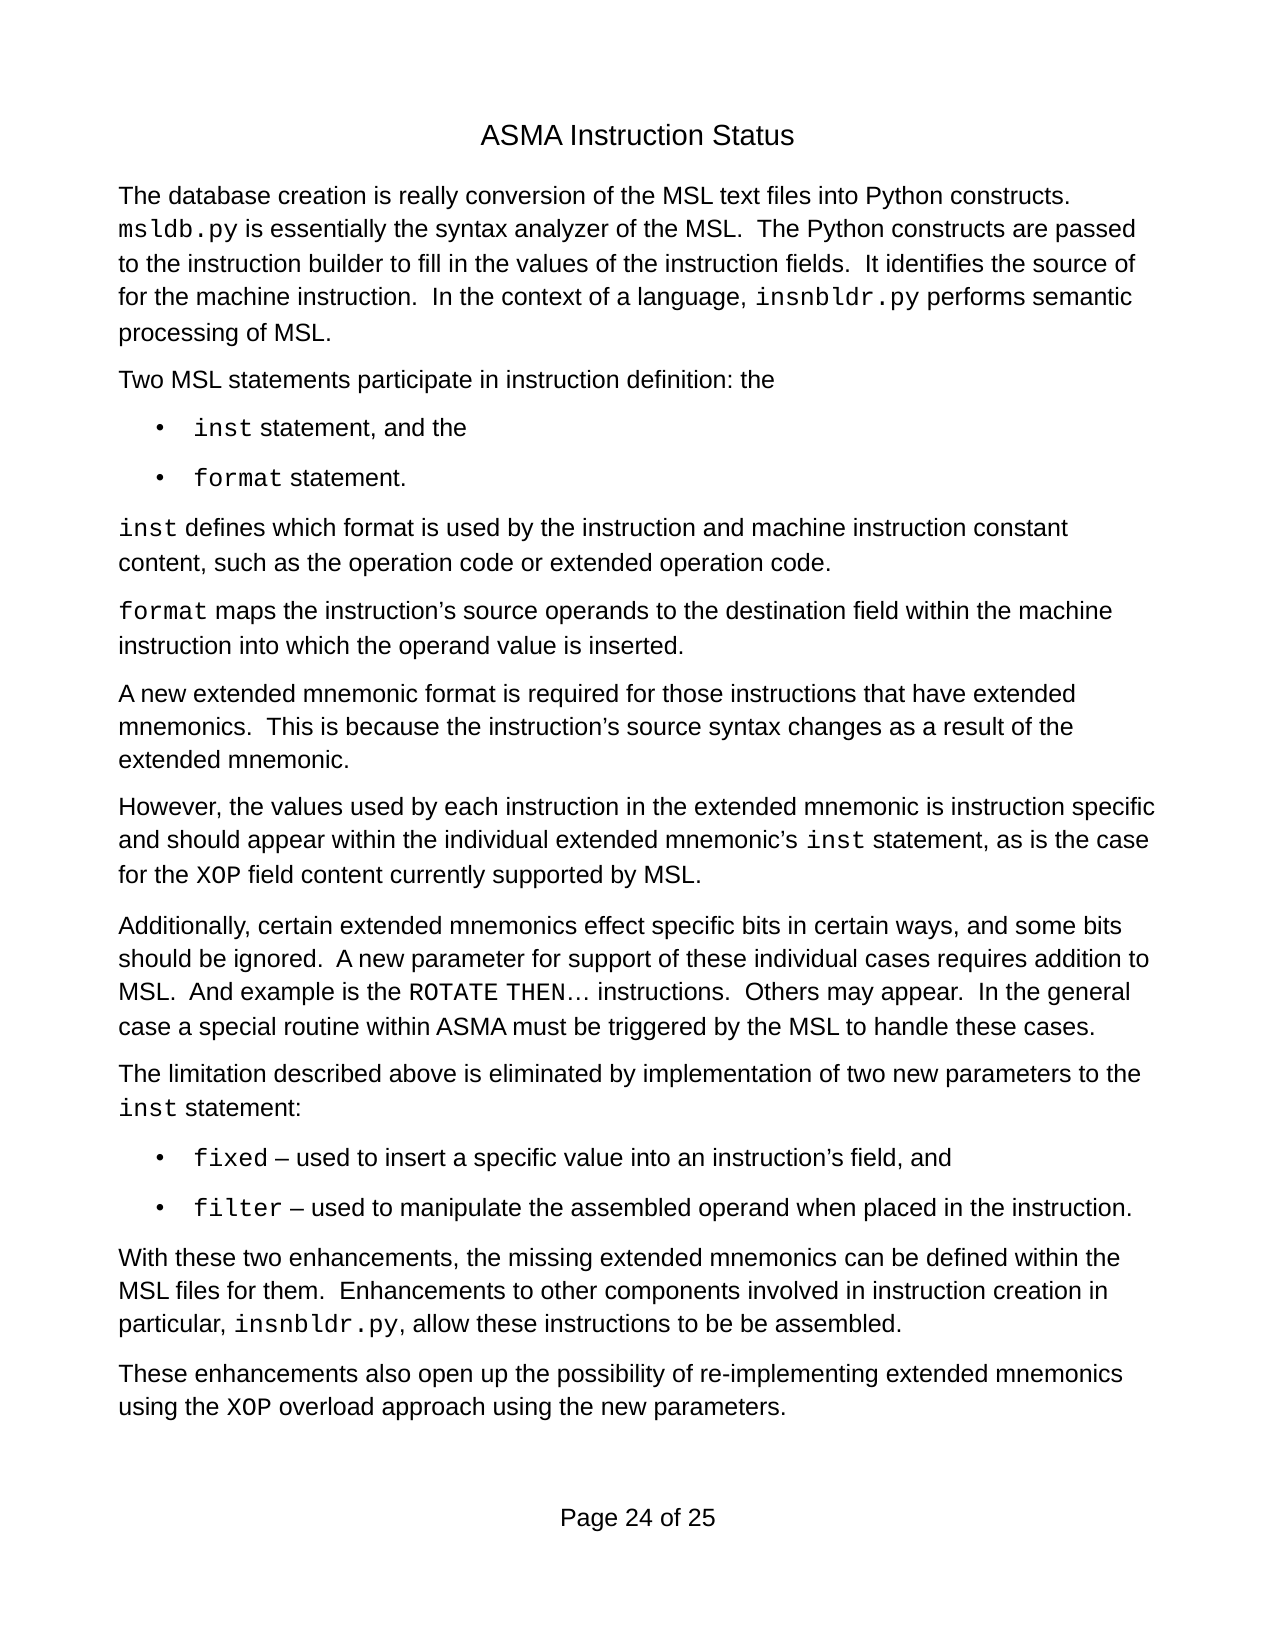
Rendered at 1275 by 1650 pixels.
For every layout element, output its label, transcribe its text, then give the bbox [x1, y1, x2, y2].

list fixed – used to insert a specific value into an instruction’s field, and [156, 1143, 1157, 1173]
list inst statement, and the [156, 413, 1157, 444]
text inst defines which format is used by the instruction and machine instruction constant content, such as the operation code or extended operation code. [118, 513, 1157, 577]
list format statement. [156, 463, 1157, 494]
text A new extended mnemonic format is required for those instructions that have extended mnemonics. This is because the instruction’s source syntax changes as a result of the extended mnemonic. [118, 679, 1157, 773]
text However, the values used by each instruction in the extended mnemonic is instruction specific and should appear within the individual extended mnemonic’s inst statement, as is the case for the XOP field content currently supported by MSL. [118, 792, 1157, 891]
list filter – used to manipulate the assembled operand when placed in the instruction. [156, 1193, 1157, 1224]
text format maps the instruction’s source operands to the destination field within the machine instruction into which the operand value is inserted. [118, 596, 1157, 660]
text With these two enhancements, the missing extended mnemonics can be defined within the MSL files for them. Enhancements to other components involved in instruction creation in particular, insnbldr.py, allow these instructions to be be assembled. [118, 1243, 1157, 1340]
text These enhancements also open up the possibility of re-implementing extended mnemonics using the XOP overload approach using the new parameters. [118, 1359, 1157, 1423]
text The database creation is really conversion of the MSL text files into Python constructs. msldb.py is essentially the syntax analyzer of the MSL. The Python constructs are passed to the instruction builder to fill in the values of the instruction fields. It identifies the source of for the machine instruction. In the context of a language, insnbldr.py performs semantic processing of MSL. [118, 181, 1157, 346]
text The limitation described above is eliminated by implementation of two new parameters to the inst statement: [118, 1059, 1157, 1123]
text Two MSL statements participate in instruction definition: the [118, 365, 1157, 394]
text Additionally, certain extended mnemonics effect specific bits in certain ways, and some bits should be ignored. A new parameter for support of these individual cases requires addition to MSL. And example is the ROTATE THEN… instructions. Others may appear. In the general case a special routine within ASMA must be triggered by the MSL to handle these cases. [118, 911, 1157, 1041]
